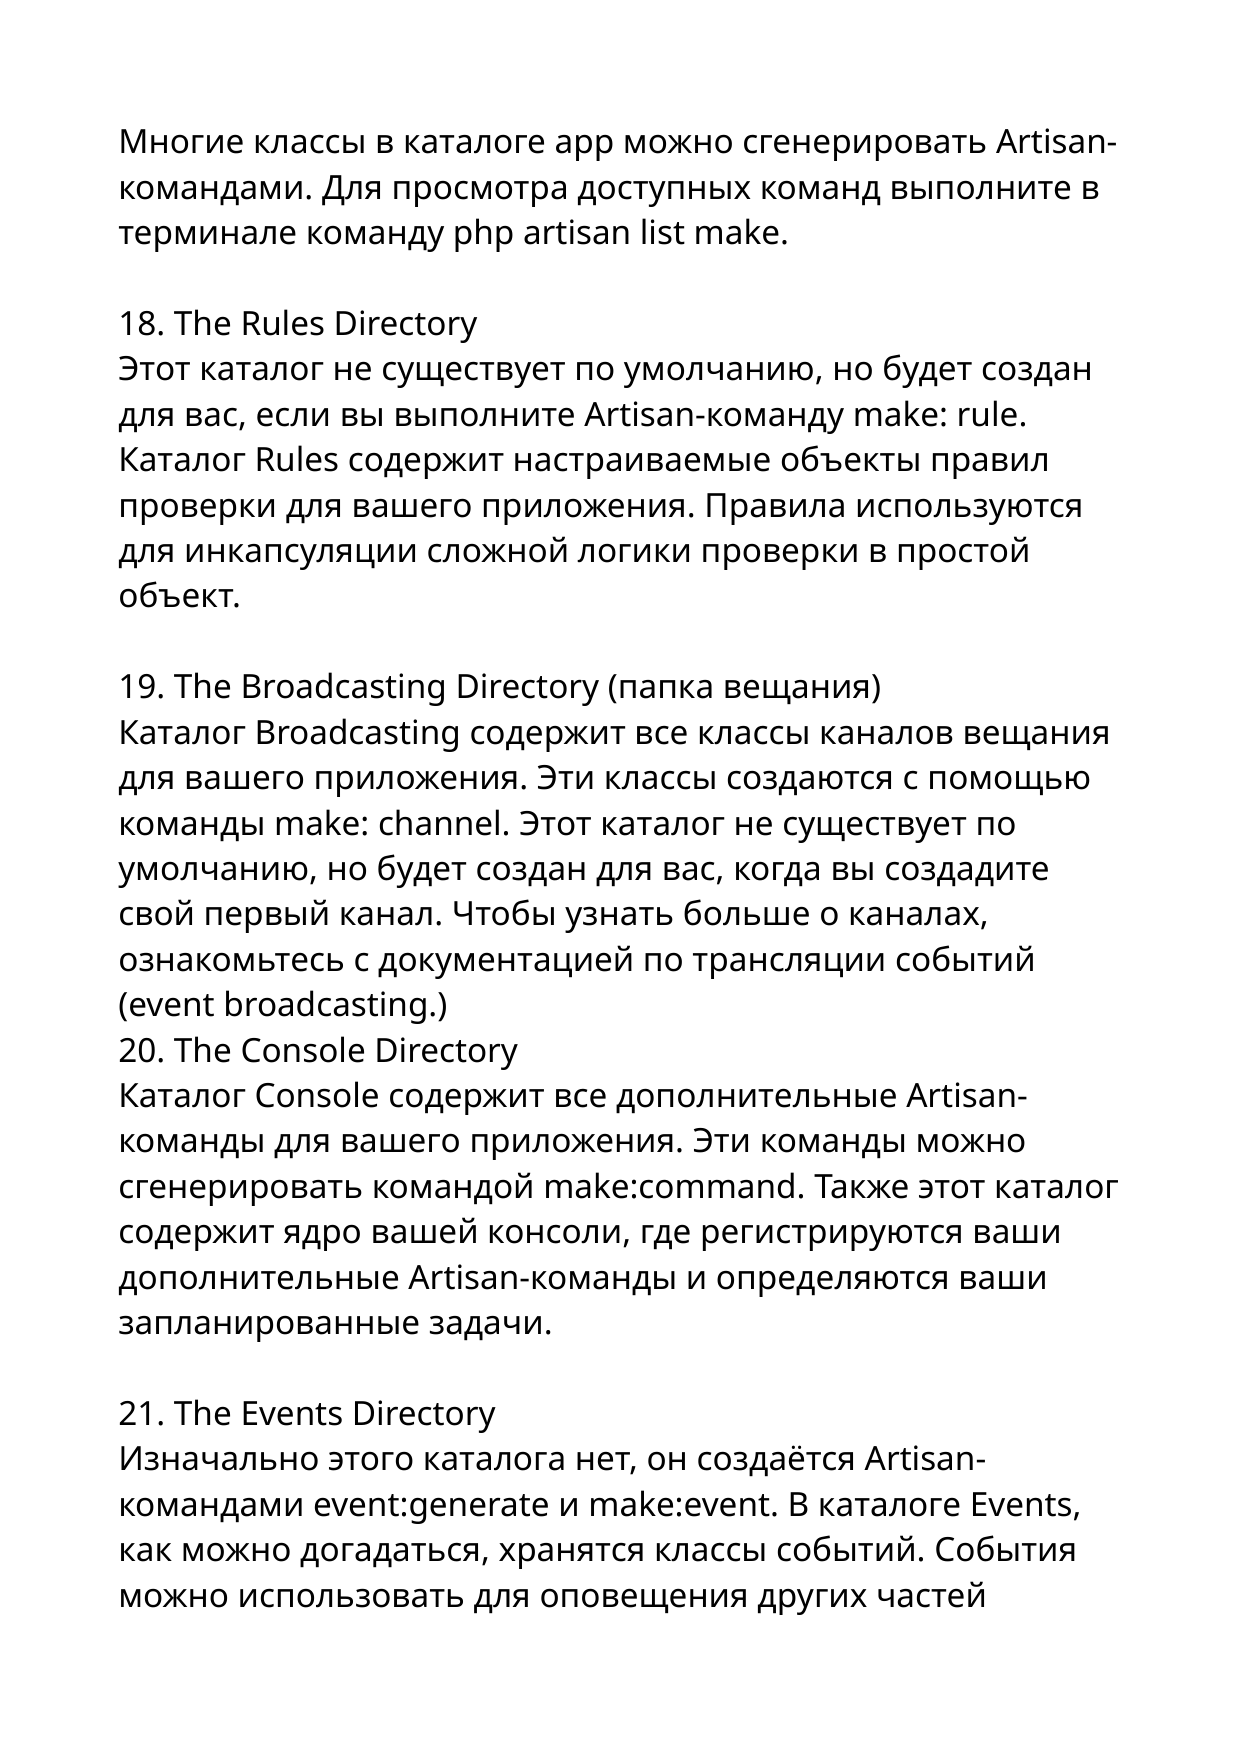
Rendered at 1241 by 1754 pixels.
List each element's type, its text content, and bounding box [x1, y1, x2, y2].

text 19. The Broadcasting Directory (папка вещания) [118, 663, 1122, 708]
text Этот каталог не существует по умолчанию, но будет создан для вас, если вы выполните Artisan-команду make: rule. Каталог Rules содержит настраиваемые объекты правил проверки для вашего приложения. Правила используются для инкапсуляции сложной логики проверки в простой объект. [118, 345, 1122, 618]
text Многие классы в каталоге app можно сгенерировать Artisan-командами. Для просмотра доступных команд выполните в терминале команду php artisan list make. [118, 118, 1122, 254]
text Каталог Broadcasting содержит все классы каналов вещания для вашего приложения. Эти классы создаются с помощью команды make: channel. Этот каталог не существует по умолчанию, но будет создан для вас, когда вы создадите свой первый канал. Чтобы узнать больше о каналах, ознакомьтесь с документацией по трансляции событий (event broadcasting.) [118, 708, 1122, 1026]
text 21. The Events Directory [118, 1390, 1122, 1435]
text Каталог Console содержит все дополнительные Artisan-команды для вашего приложения. Эти команды можно сгенерировать командой make:command. Также этот каталог содержит ядро вашей консоли, где регистрируются ваши дополнительные Artisan-команды и определяются ваши запланированные задачи. [118, 1072, 1122, 1344]
text Изначально этого каталога нет, он создаётся Artisan-командами event:generate и make:event. В каталоге Events, как можно догадаться, хранятся классы событий. События можно использовать для оповещения других частей [118, 1435, 1122, 1617]
text 20. The Console Directory [118, 1026, 1122, 1072]
text 18. The Rules Directory [118, 300, 1122, 345]
